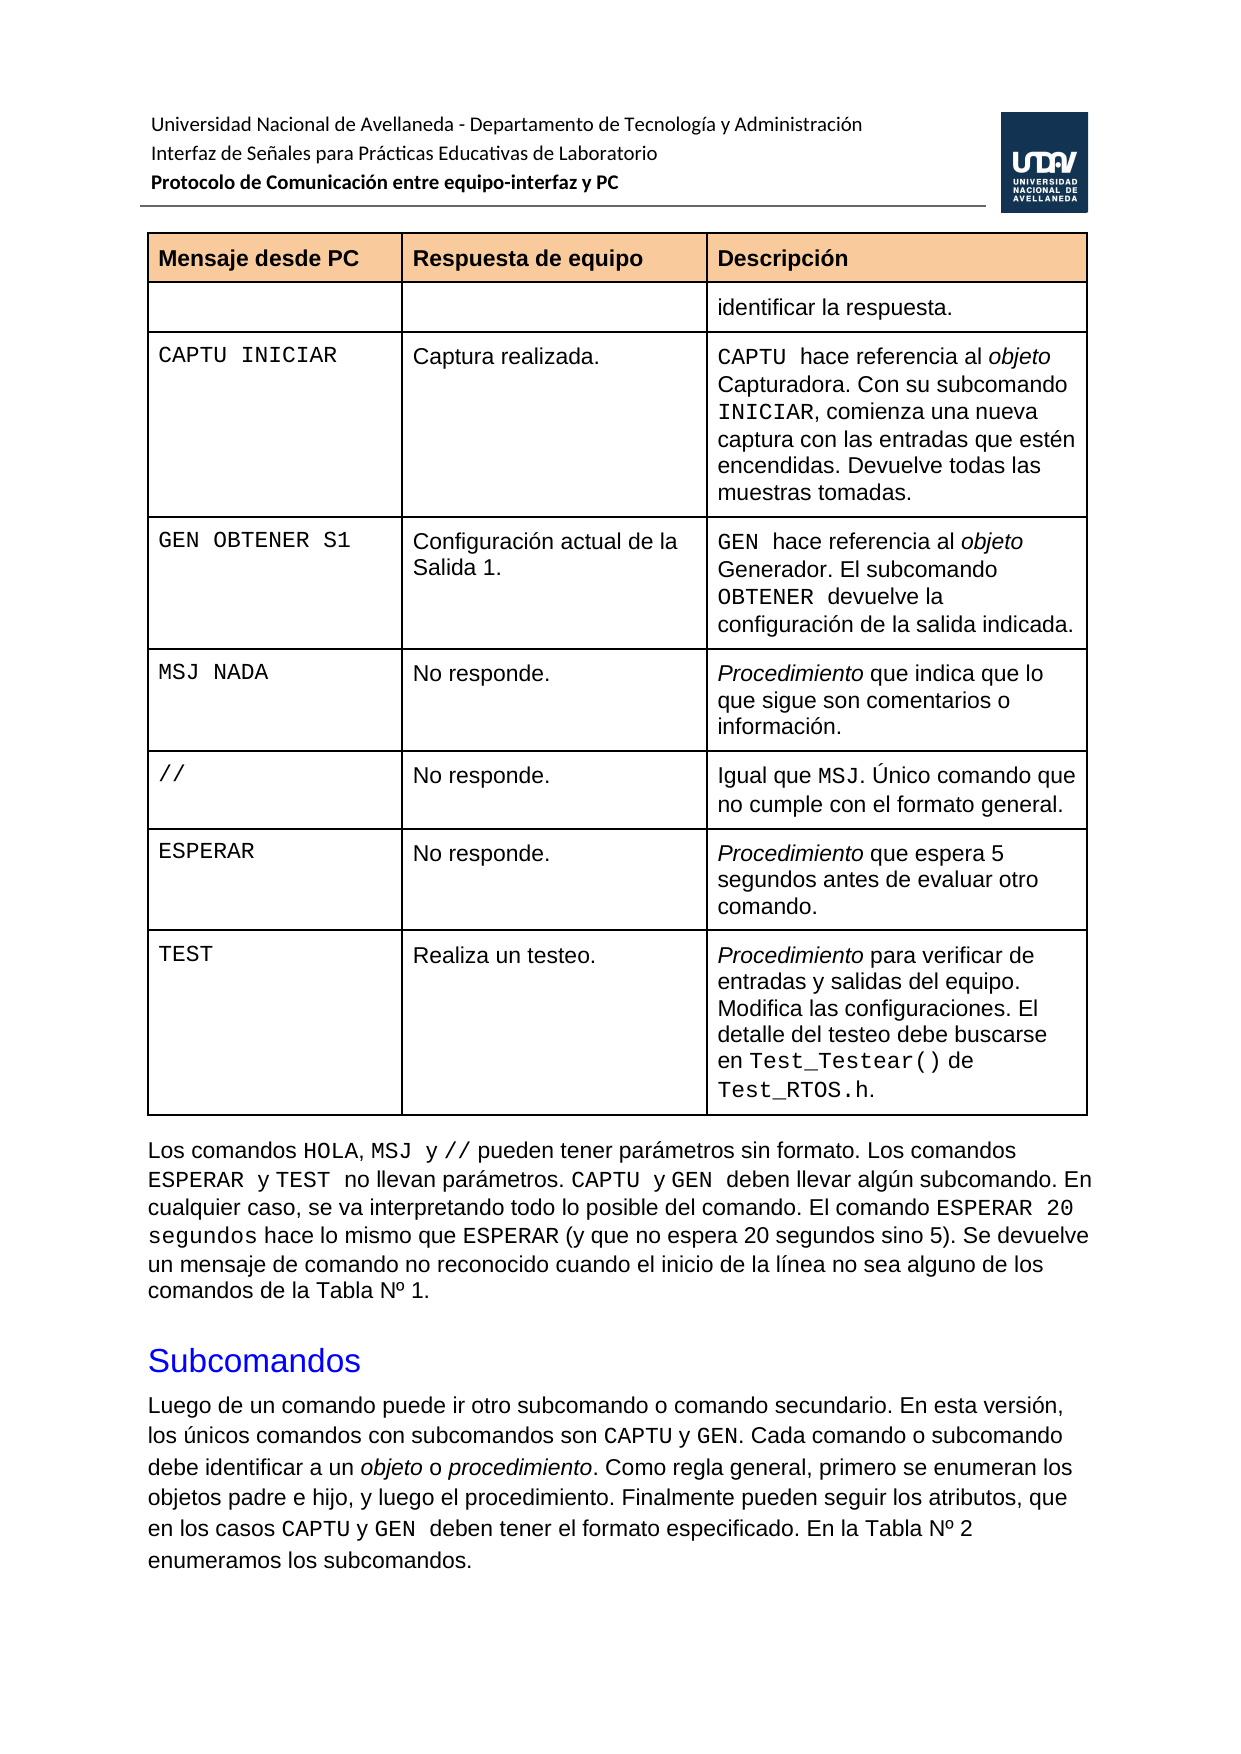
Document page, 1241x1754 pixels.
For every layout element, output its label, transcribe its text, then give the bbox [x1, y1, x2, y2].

table_cell CAPTU hace referencia al objeto Capturadora. Con su subcomando INICIAR, comienza una nueva captura con las entradas que estén encendidas. Devuelve todas las muestras tomadas. [708, 333, 1086, 516]
table_cell ESPERAR [149, 830, 401, 929]
table_header Descripción [708, 234, 1086, 281]
table_cell Procedimiento que espera 5 segundos antes de evaluar otro comando. [708, 830, 1086, 929]
table_cell Configuración actual de la Salida 1. [403, 518, 706, 648]
table_cell Procedimiento que indica que lo que sigue son comentarios o información. [708, 650, 1086, 750]
table_cell GEN hace referencia al objeto Generador. El subcomando OBTENER devuelve la configuración de la salida indicada. [708, 518, 1086, 648]
table_cell // [149, 752, 401, 827]
table_cell MSJ NADA [149, 650, 401, 750]
table_header Mensaje desde PC [149, 234, 401, 281]
table_cell Captura realizada. [403, 333, 706, 516]
table_header Respuesta de equipo [403, 234, 706, 281]
table_cell No responde. [403, 650, 706, 750]
table_cell [403, 283, 706, 331]
text Luego de un comando puede ir otro subcomando o comando secundario. En esta versión, los únicos comandos con subcomandos son CAPTU y GEN. Cada comando o subcomando debe identificar a un objeto o procedimiento. Como regla general, primero se enumeran los objetos padre e hijo, y luego el procedimiento. Finalmente pueden seguir los atributos, que en los casos CAPTU y GEN deben tener el formato especificado. En la Tabla Nº 2 enumeramos los subcomandos. [148, 1392, 1093, 1573]
table_cell Igual que MSJ. Único comando que no cumple con el formato general. [708, 752, 1086, 827]
table_cell No responde. [403, 830, 706, 929]
subtitle Subcomandos [148, 1341, 1093, 1379]
text Los comandos HOLA, MSJ y // pueden tener parámetros sin formato. Los comandos ESPERAR y TEST no llevan parámetros. CAPTU y GEN deben llevar algún subcomando. En cualquier caso, se va interpretando todo lo posible del comando. El comando ESPERAR 20 segundos hace lo mismo que ESPERAR (y que no espera 20 segundos sino 5). Se devuelve un mensaje de comando no reconocido cuando el inicio de la línea no sea alguno de los comandos de la Tabla Nº 1. [148, 1137, 1093, 1303]
table_cell [149, 283, 401, 331]
table_cell Procedimiento para verificar de entradas y salidas del equipo. Modifica las configuraciones. El detalle del testeo debe buscarse en Test_Testear() de Test_RTOS.h. [708, 931, 1086, 1114]
table_cell GEN OBTENER S1 [149, 518, 401, 648]
table_cell identificar la respuesta. [708, 283, 1086, 331]
table_cell Realiza un testeo. [403, 931, 706, 1114]
table_cell TEST [149, 931, 401, 1114]
picture [1001, 112, 1089, 213]
table_cell No responde. [403, 752, 706, 827]
table_cell CAPTU INICIAR [149, 333, 401, 516]
